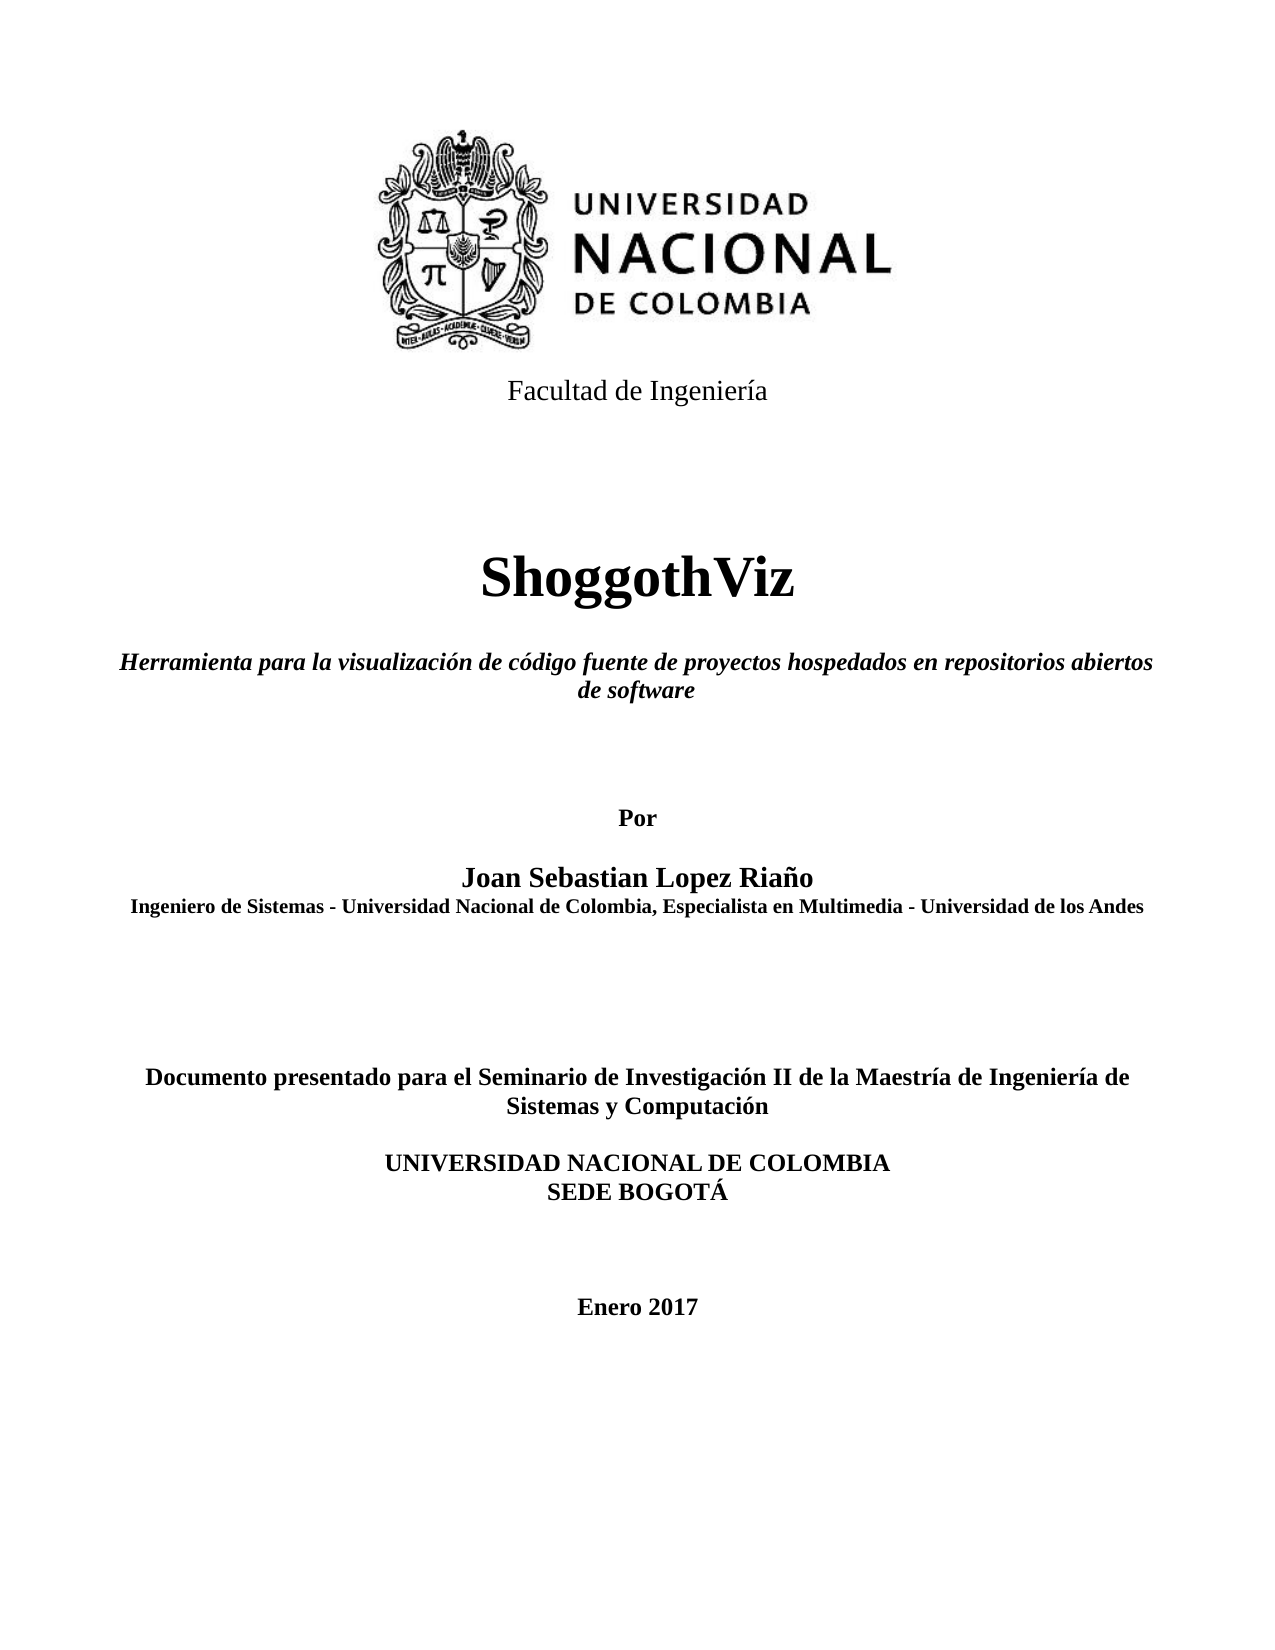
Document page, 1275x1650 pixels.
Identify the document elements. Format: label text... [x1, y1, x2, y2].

text Documento presentado para el Seminario de Investigación II de la Maestría de Ingeniería de Sistemas y Computación [118, 1062, 1157, 1119]
picture [373, 121, 902, 355]
text SEDE BOGOTÁ [118, 1177, 1157, 1206]
title ShoggothViz [118, 542, 1157, 609]
text UNIVERSIDAD NACIONAL DE COLOMBIA [118, 1148, 1157, 1177]
subtitle Herramienta para la visualización de código fuente de proyectos hospedados en repositorios abiertos de software [118, 647, 1157, 704]
text Por [118, 803, 1157, 832]
text Enero 2017 [118, 1292, 1157, 1321]
text Joan Sebastian Lopez Riaño [118, 861, 1157, 894]
text Ingeniero de Sistemas - Universidad Nacional de Colombia, Especialista en Multimedia - Universidad de los Andes [118, 894, 1157, 918]
subtitle Facultad de Ingeniería [118, 373, 1157, 407]
